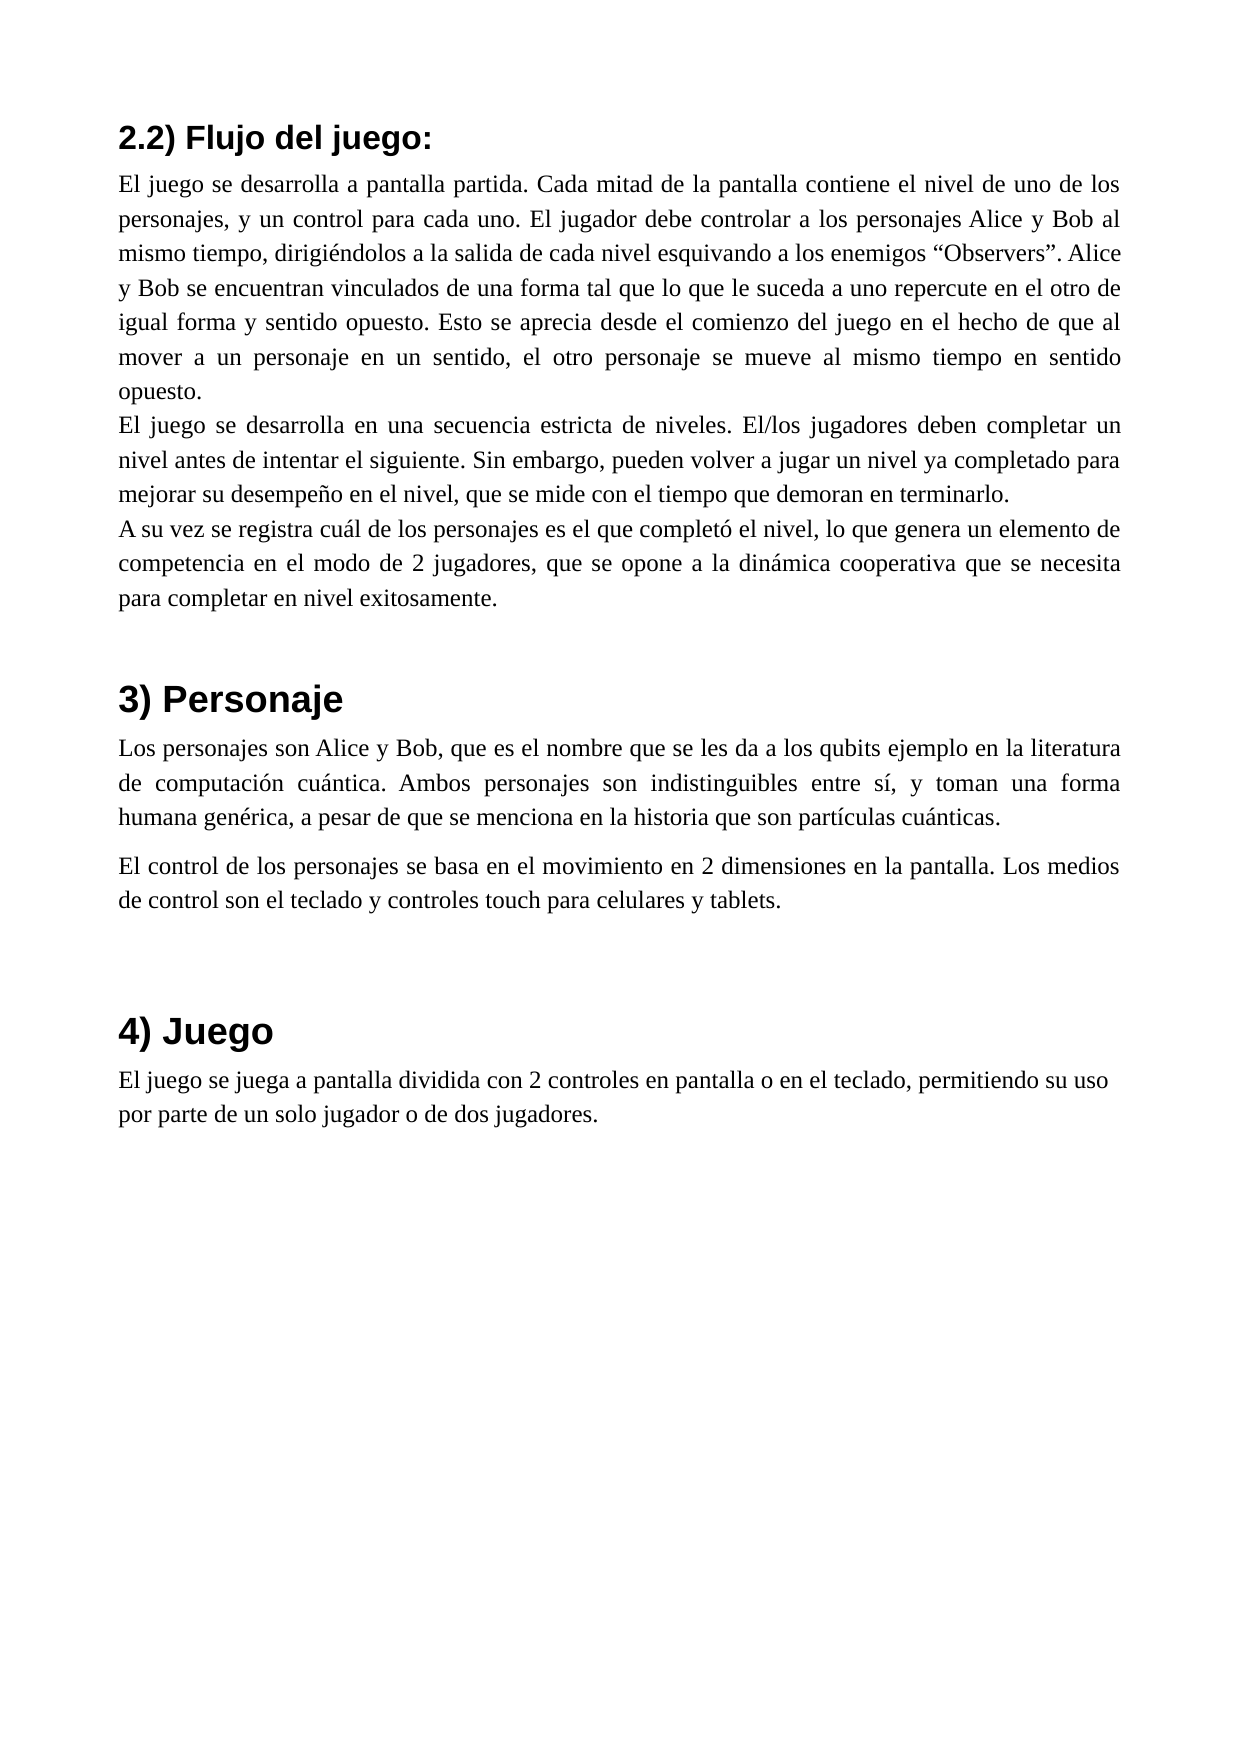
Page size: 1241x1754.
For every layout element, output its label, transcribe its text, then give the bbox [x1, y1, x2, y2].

text El juego se desarrolla a pantalla partida. Cada mitad de la pantalla contiene el nivel de uno de los personajes, y un control para cada uno. El jugador debe controlar a los personajes Alice y Bob al mismo tiempo, dirigiéndolos a la salida de cada nivel esquivando a los enemigos “Observers”. Alice y Bob se encuentran vinculados de una forma tal que lo que le suceda a uno repercute en el otro de igual forma y sentido opuesto. Esto se aprecia desde el comienzo del juego en el hecho de que al mover a un personaje en un sentido, el otro personaje se mueve al mismo tiempo en sentido opuesto. [118, 169, 1122, 405]
subtitle 2.2) Flujo del juego: [118, 118, 1122, 157]
text El juego se juega a pantalla dividida con 2 controles en pantalla o en el teclado, permitiendo su uso por parte de un solo jugador o de dos jugadores. [118, 1065, 1122, 1128]
subtitle 3) Personaje [118, 677, 1122, 721]
subtitle 4) Juego [118, 1009, 1122, 1052]
text El juego se desarrolla en una secuencia estricta de niveles. El/los jugadores deben completar un nivel antes de intentar el siguiente. Sin embargo, pueden volver a jugar un nivel ya completado para mejorar su desempeño en el nivel, que se mide con el tiempo que demoran en terminarlo. [118, 411, 1122, 508]
text Los personajes son Alice y Bob, que es el nombre que se les da a los qubits ejemplo en la literatura de computación cuántica. Ambos personajes son indistinguibles entre sí, y toman una forma humana genérica, a pesar de que se menciona en la historia que son partículas cuánticas. [118, 733, 1122, 831]
text A su vez se registra cuál de los personajes es el que completó el nivel, lo que genera un elemento de competencia en el modo de 2 jugadores, que se opone a la dinámica cooperativa que se necesita para completar en nivel exitosamente. [118, 514, 1122, 612]
text El control de los personajes se basa en el movimiento en 2 dimensiones en la pantalla. Los medios de control son el teclado y controles touch para celulares y tablets. [118, 851, 1122, 914]
